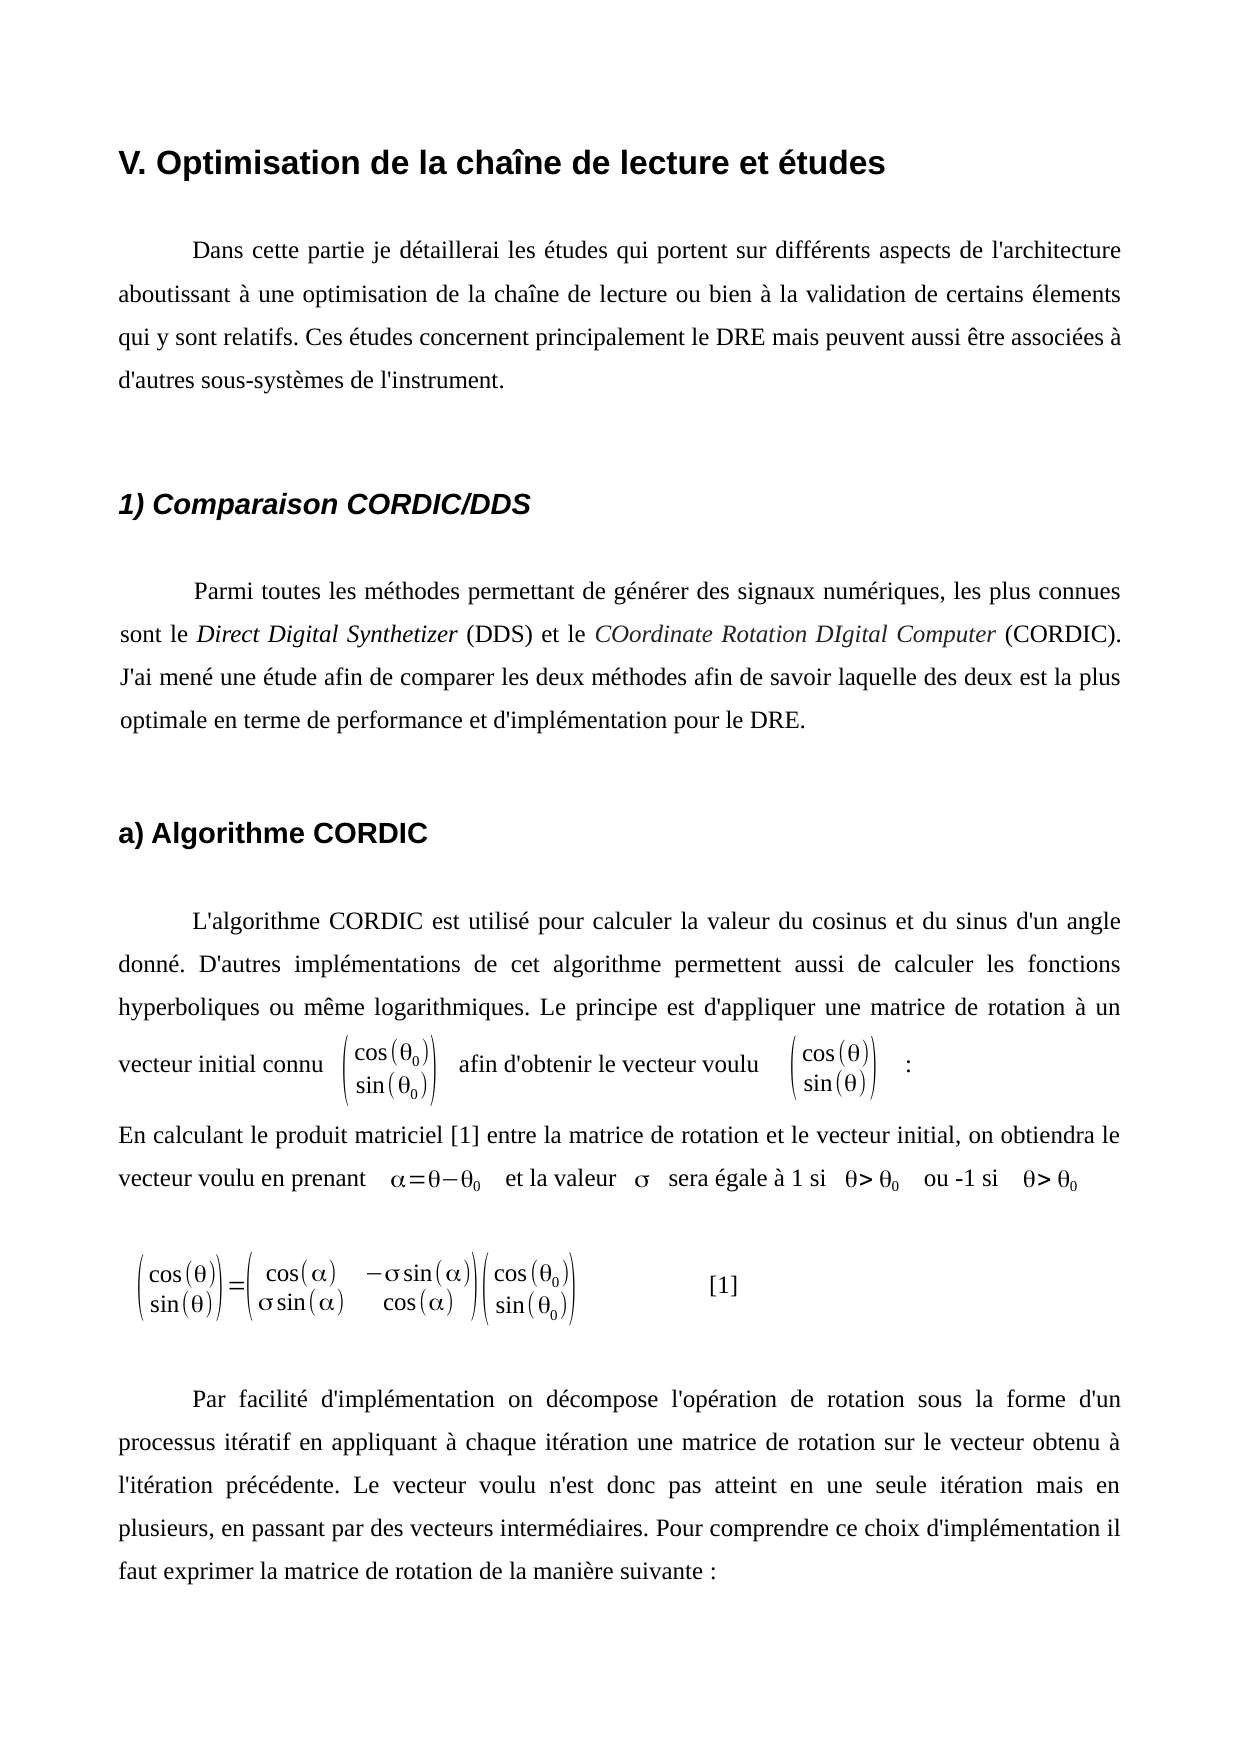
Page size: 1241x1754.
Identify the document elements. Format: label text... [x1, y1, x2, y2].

text En calculant le produit matriciel [1] entre la matrice de rotation et le vecteur initial, on obtiendra le vecteur voulu en prenant et la valeursera égale à 1 si ou -1 si [118, 1120, 1122, 1195]
text Dans cette partie je détaillerai les études qui portent sur différents aspects de l'architecture aboutissant à une optimisation de la chaîne de lecture ou bien à la validation de certains élements qui y sont relatifs. Ces études concernent principalement le DRE mais peuvent aussi être associées à d'autres sous-systèmes de l'instrument. [118, 236, 1122, 394]
text L'algorithme CORDIC est utilisé pour calculer la valeur du cosinus et du sinus d'un angle donné. D'autres implémentations de cet algorithme permettent aussi de calculer les fonctions hyperboliques ou même logarithmiques. Le principe est d'appliquer une matrice de rotation à un vecteur initial connuafin d'obtenir le vecteur voulu : [118, 906, 1122, 1106]
subtitle V. Optimisation de la chaîne de lecture et études [118, 143, 1122, 182]
text Par facilité d'implémentation on décompose l'opération de rotation sous la forme d'un processus itératif en appliquant à chaque itération une matrice de rotation sur le vecteur obtenu à l'itération précédente. Le vecteur voulu n'est donc pas atteint en une seule itération mais en plusieurs, en passant par des vecteurs intermédiaires. Pour comprendre ce choix d'implémentation il faut exprimer la matrice de rotation de la manière suivante : [118, 1384, 1122, 1585]
subtitle a) Algorithme CORDIC [118, 817, 1122, 850]
text Parmi toutes les méthodes permettant de générer des signaux numériques, les plus connues sont le Direct Digital Synthetizer (DDS) et le COordinate Rotation DIgital Computer (CORDIC). J'ai mené une étude afin de comparer les deux méthodes afin de savoir laquelle des deux est la plus optimale en terme de performance et d'implémentation pour le DRE. [120, 576, 1122, 734]
subtitle 1) Comparaison CORDIC/DDS [118, 487, 1122, 520]
text [1] [118, 1253, 1122, 1326]
